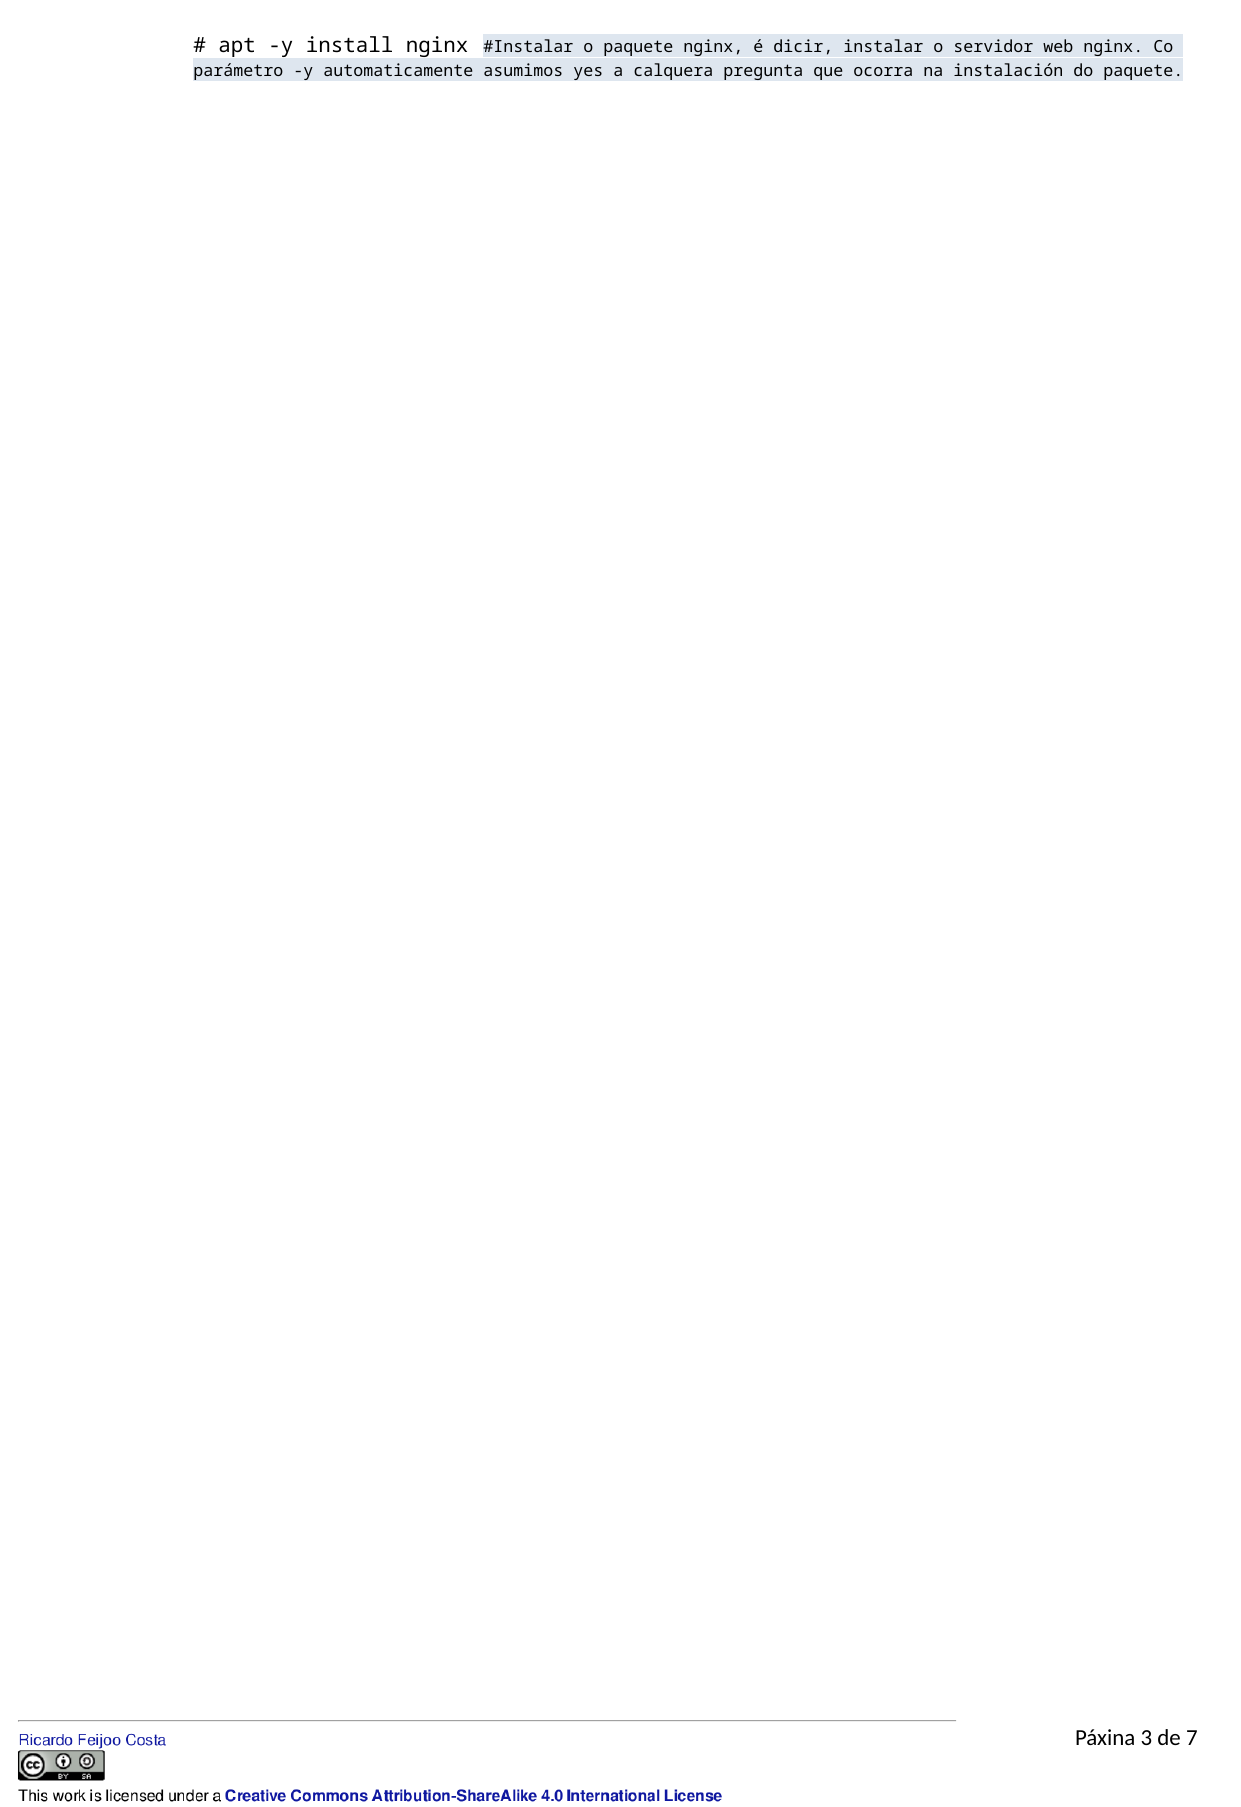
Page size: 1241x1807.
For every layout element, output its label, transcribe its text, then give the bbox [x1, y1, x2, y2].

picture [8, 1715, 957, 1806]
list # apt -y install nginx #Instalar o paquete nginx, é dicir, instalar o servidor web nginx. Co parámetro -y automaticamente asumimos yes a calquera pregunta que ocorra na instalación do paquete. [158, 30, 1197, 81]
